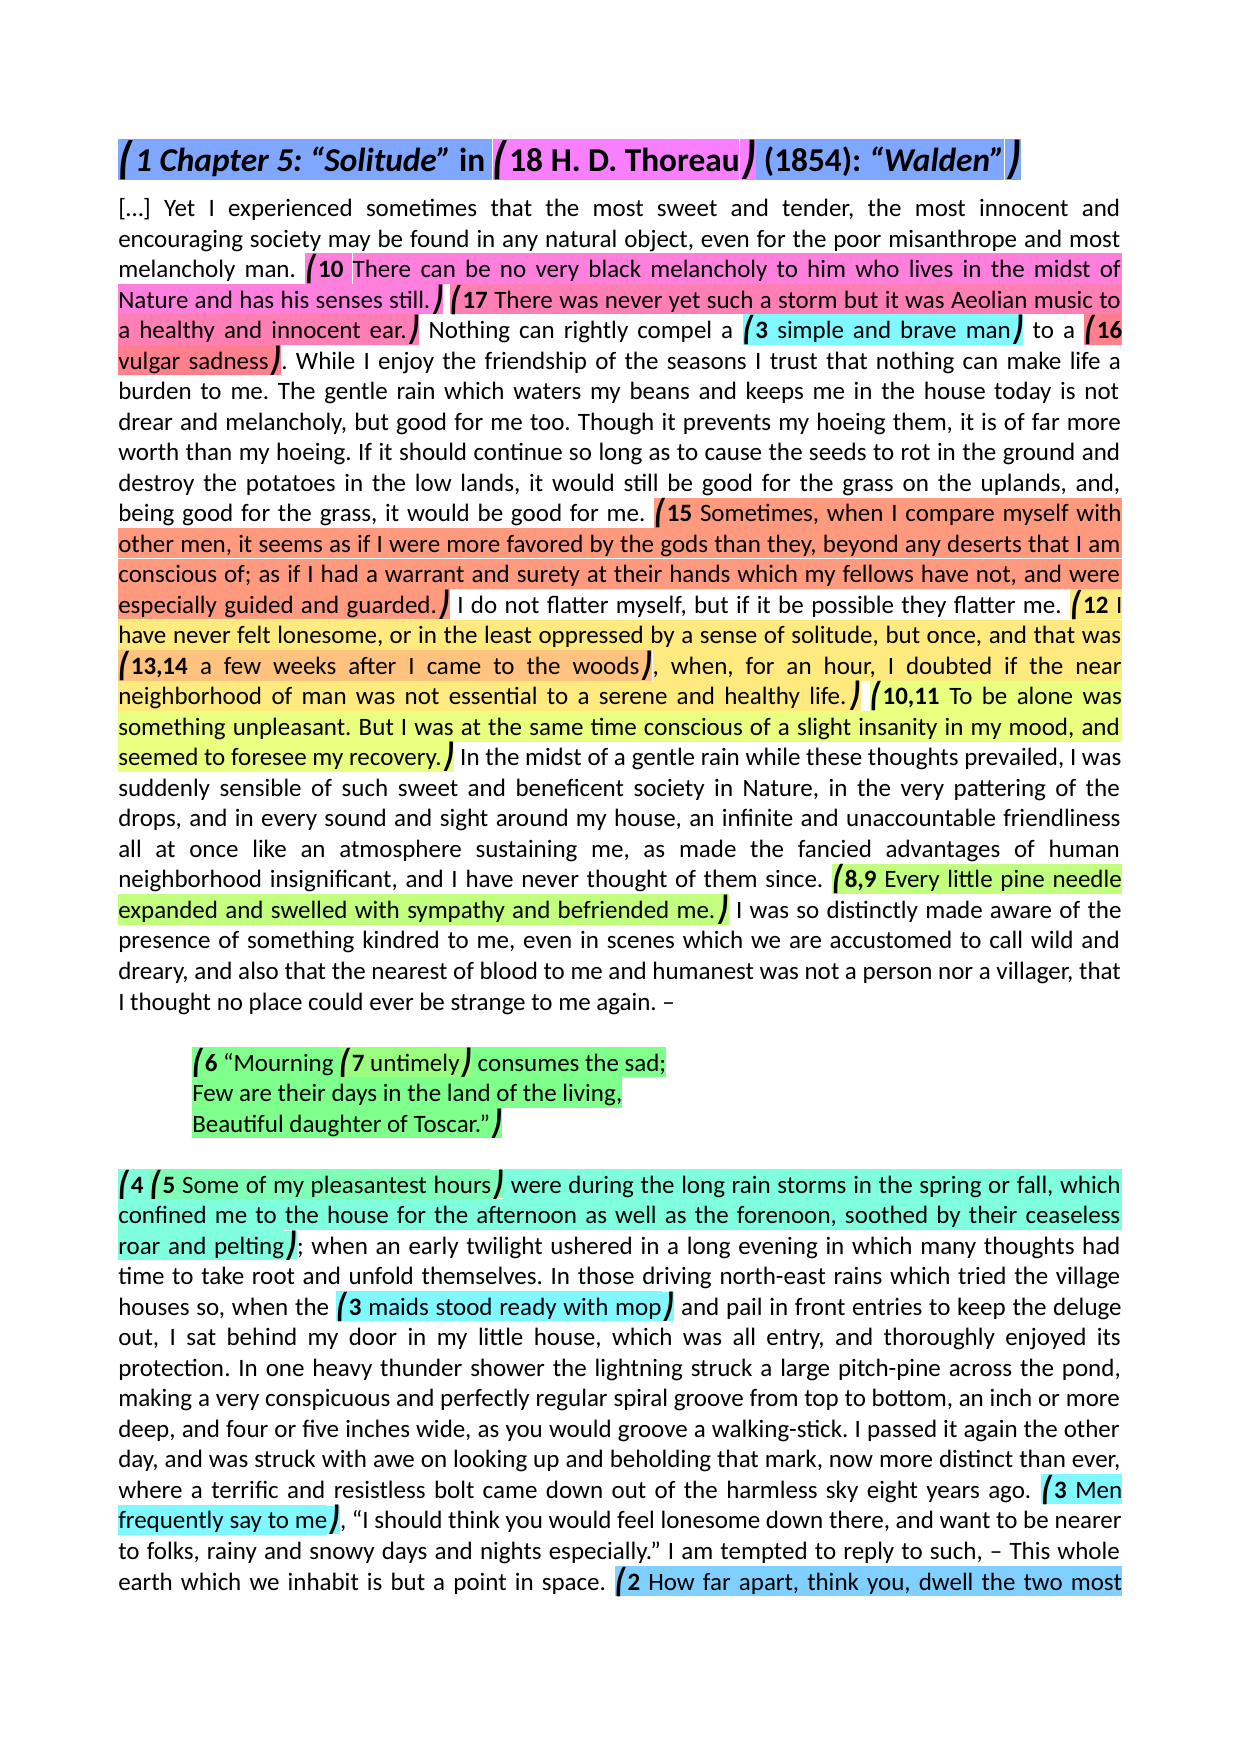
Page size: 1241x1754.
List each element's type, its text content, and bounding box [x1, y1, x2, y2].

text Beautiful daughter of Toscar.”⎠ [495, 1108, 1122, 1138]
text […] Yet I experienced sometimes that the most sweet and tender, the most innocent and encouraging society may be found in any natural object, even for the poor misanthrope and most melancholy man. ⎛10 There can be no very black melancholy to him who lives in the midst of Nature and has his senses still.⎠ ⎛17 There was never yet such a storm but it was Aeolian music to a healthy and innocent ear.⎠ Nothing can rightly compel a ⎛3 simple and brave man⎠ to a ⎛16 vulgar sadness⎠. While I enjoy the friendship of the seasons I trust that nothing can make life a burden to me. The gentle rain which waters my beans and keeps me in the house today is not drear and melancholy, but good for me too. Though it prevents my hoeing them, it is of far more worth than my hoeing. If it should continue so long as to cause the seeds to rot in the ground and destroy the potatoes in the low lands, it would still be good for the grass on the uplands, and, being good for the grass, it would be good for me. ⎛15 Sometimes, when I compare myself with other men, it seems as if I were more favored by the gods than they, beyond any deserts that I am conscious of; as if I had a warrant and surety at their hands which my fellows have not, and were especially guided and guarded.⎠ I do not flatter myself, but if it be possible they flatter me. ⎛12 I have never felt lonesome, or in the least oppressed by a sense of solitude, but once, and that was ⎛13,14 a few weeks after I came to the woods⎠, when, for an hour, I doubted if the near neighborhood of man was not essential to a serene and healthy life.⎠ ⎛10,11 To be alone was something unpleasant. But I was at the same time conscious of a slight insanity in my mood, and seemed to foresee my recovery.⎠ In the midst of a gentle rain while these thoughts prevailed, I was suddenly sensible of such sweet and beneficent society in Nature, in the very pattering of the drops, and in every sound and sight around my house, an infinite and unaccountable friendliness all at once like an atmosphere sustaining me, as made the fancied advantages of human neighborhood insignificant, and I have never thought of them since. ⎛8,9 Every little pine needle expanded and swelled with sympathy and befriended me.⎠ I was so distinctly made aware of the presence of something kindred to me, even in scenes which we are accustomed to call wild and dreary, and also that the nearest of blood to me and humanest was not a person nor a villager, that I thought no place could ever be strange to me again. – [118, 192, 1122, 1016]
text Few are their days in the land of the living, [192, 1077, 1122, 1108]
text ⎛6 “Mourning ⎛7 untimely⎠ consumes the sad; [192, 1047, 466, 1077]
text ⎛6 “Mourning ⎛7 untimely⎠ consumes the sad; [464, 1047, 1122, 1077]
subtitle ⎛1 Chapter 5: “Solitude” in ⎛18 H. D. Thoreau⎠ (1854): “Walden”⎠ [118, 139, 1122, 180]
text ⎛4 ⎛5 Some of my pleasantest hours⎠ were during the long rain storms in the spring or fall, which confined me to the house for the afternoon as well as the forenoon, soothed by their ceaseless roar and pelting⎠; when an early twilight ushered in a long evening in which many thoughts had time to take root and unfold themselves. In those driving north-east rains which tried the village houses so, when the ⎛3 maids stood ready with mop⎠ and pail in front entries to keep the deluge out, I sat behind my door in my little house, which was all entry, and thoroughly enjoyed its protection. In one heavy thunder shower the lightning struck a large pitch-pine across the pond, making a very conspicuous and perfectly regular spiral groove from top to bottom, an inch or more deep, and four or five inches wide, as you would groove a walking-stick. I passed it again the other day, and was struck with awe on looking up and beholding that mark, now more distinct than ever, where a terrific and resistless bolt came down out of the harmless sky eight years ago. ⎛3 Men frequently say to me⎠, “I should think you would feel lonesome down there, and want to be nearer to folks, rainy and snowy days and nights especially.” I am tempted to reply to such, – This whole earth which we inhabit is but a point in space. ⎛2 How far apart, think you, dwell the two most [118, 1169, 1122, 1596]
text Beautiful daughter of Toscar.”⎠ [192, 1108, 497, 1138]
